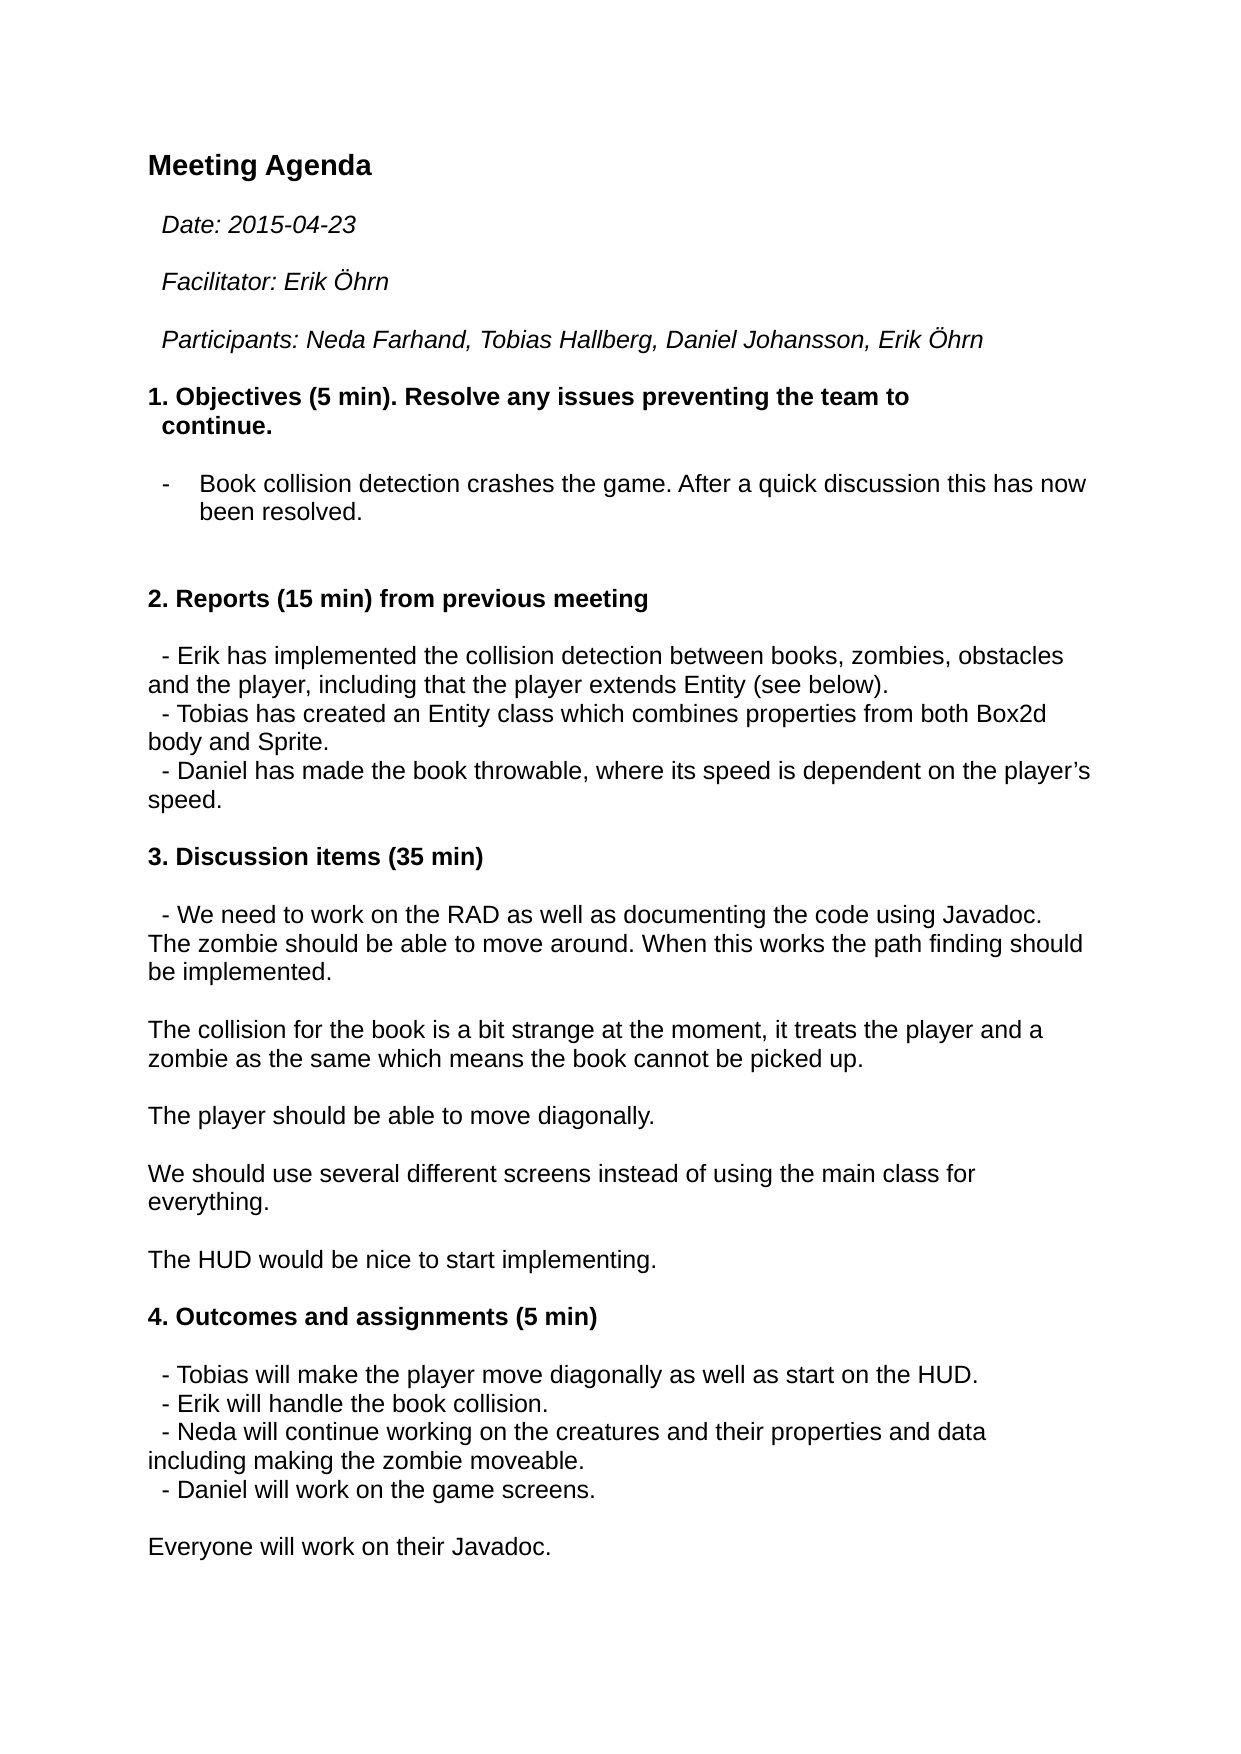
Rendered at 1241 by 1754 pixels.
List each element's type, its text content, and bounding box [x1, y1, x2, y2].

text - Daniel has made the book throwable, where its speed is dependent on the player’s speed. [148, 756, 1093, 814]
text 1. Objectives (5 min). Resolve any issues preventing the team to [148, 382, 1093, 411]
text Facilitator: Erik Öhrn [148, 267, 1093, 296]
text Date: 2015-04-23 [148, 210, 1093, 239]
text 3. Discussion items (35 min) [148, 842, 1093, 871]
text 2. Reports (15 min) from previous meeting [148, 584, 1093, 612]
text - Tobias will make the player move diagonally as well as start on the HUD. [148, 1360, 1093, 1389]
text - Tobias has created an Entity class which combines properties from both Box2d body and Sprite. [148, 699, 1093, 756]
text Participants: Neda Farhand, Tobias Hallberg, Daniel Johansson, Erik Öhrn [148, 325, 1093, 354]
text 4. Outcomes and assignments (5 min) [148, 1302, 1093, 1331]
text The HUD would be nice to start implementing. [148, 1245, 1093, 1274]
text The player should be able to move diagonally. [148, 1101, 1093, 1130]
text - Erik will handle the book collision. [148, 1389, 1093, 1417]
text We should use several different screens instead of using the main class for everything. [148, 1159, 1093, 1216]
text - Erik has implemented the collision detection between books, zombies, obstacles and the player, including that the player extends Entity (see below). [148, 641, 1093, 699]
text Meeting Agenda [148, 148, 1093, 181]
text The collision for the book is a bit strange at the moment, it treats the player and a zombie as the same which means the book cannot be picked up. [148, 1015, 1093, 1072]
text - Daniel will work on the game screens. [148, 1475, 1093, 1504]
text Everyone will work on their Javadoc. [148, 1532, 1093, 1561]
list Book collision detection crashes the game. After a quick discussion this has now been resolved. [162, 469, 1093, 526]
text - Neda will continue working on the creatures and their properties and data including making the zombie moveable. [148, 1417, 1093, 1475]
text - We need to work on the RAD as well as documenting the code using Javadoc. The zombie should be able to move around. When this works the path finding should be implemented. [148, 900, 1093, 986]
text continue. [148, 411, 1093, 440]
